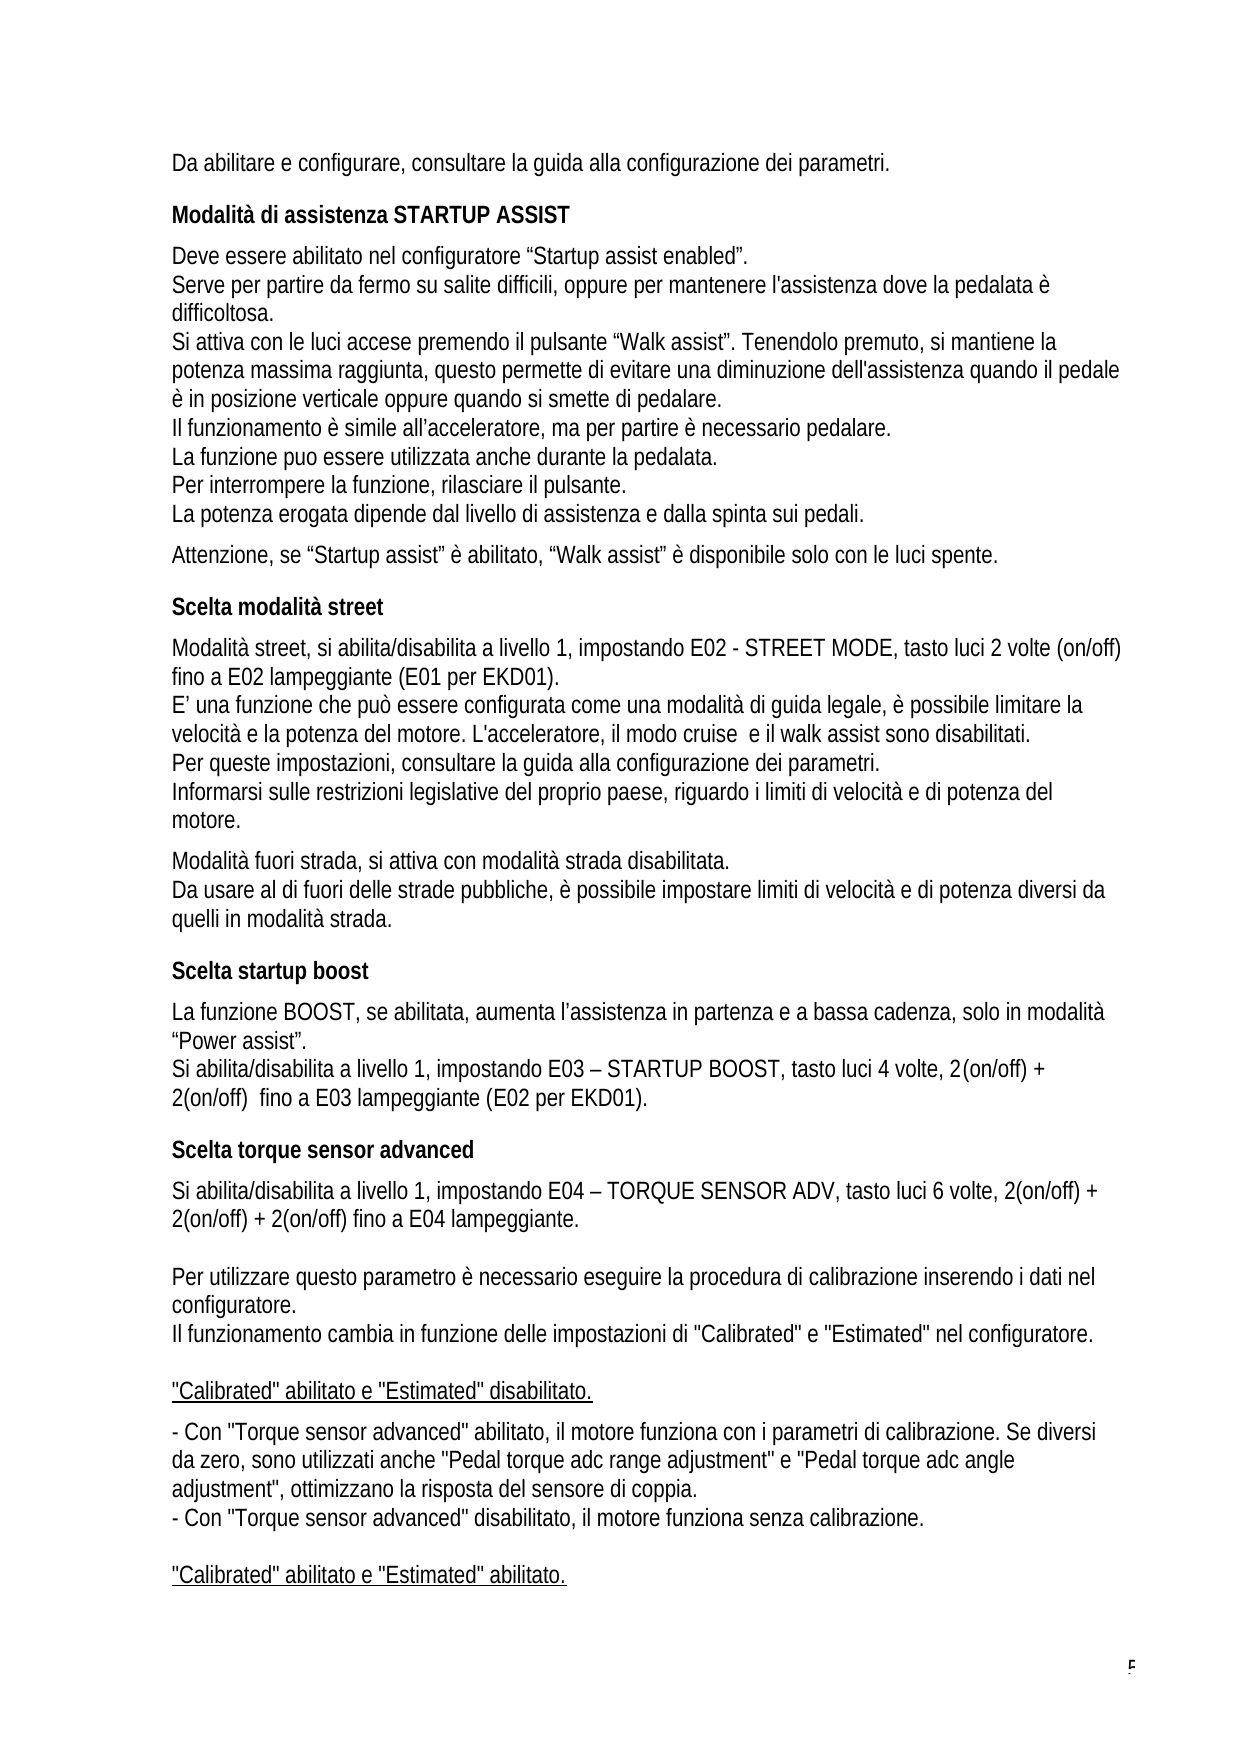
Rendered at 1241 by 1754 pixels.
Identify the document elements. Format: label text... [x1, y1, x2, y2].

text Il funzionamento è simile all’acceleratore, ma per partire è necessario pedalare. [172, 413, 1125, 441]
text Scelta startup boost [172, 956, 1125, 984]
text Informarsi sulle restrizioni legislative del proprio paese, riguardo i limiti di velocità e di potenza del motore. [172, 776, 1125, 834]
text Per queste impostazioni, consultare la guida alla configurazione dei parametri. [172, 748, 1125, 776]
text Si abilita/disabilita a livello 1, impostando E04 – TORQUE SENSOR ADV, tasto luci 6 volte, 2(on/off) + 2(on/off) + 2(on/off) fino a E04 lampeggiante. [172, 1176, 1125, 1233]
text La funzione puo essere utilizzata anche durante la pedalata. [172, 441, 1125, 470]
text Attenzione, se “Startup assist” è abilitato, “Walk assist” è disponibile solo con le luci spente. [172, 540, 1125, 568]
text Scelta torque sensor advanced [172, 1135, 1125, 1164]
text Modalità di assistenza STARTUP ASSIST [172, 200, 1125, 228]
text "Calibrated" abilitato e "Estimated" disabilitato. [172, 1376, 1125, 1405]
text Da abilitare e configurare, consultare la guida alla configurazione dei parametri. [172, 148, 1125, 176]
text La potenza erogata dipende dal livello di assistenza e dalla spinta sui pedali. [172, 499, 1125, 527]
text Da usare al di fuori delle strade pubbliche, è possibile impostare limiti di velocità e di potenza diversi da quelli in modalità strada. [172, 875, 1125, 932]
text Si abilita/disabilita a livello 1, impostando E03 – STARTUP BOOST, tasto luci 4 volte, 2(on/off) + 2(on/off) fino a E03 lampeggiante (E02 per EKD01). [172, 1054, 1125, 1112]
text - Con "Torque sensor advanced" disabilitato, il motore funziona senza calibrazione. [172, 1503, 1125, 1531]
text "Calibrated" abilitato e "Estimated" abilitato. [172, 1560, 1125, 1589]
text La funzione BOOST, se abilitata, aumenta l’assistenza in partenza e a bassa cadenza, solo in modalità “Power assist”. [172, 997, 1125, 1054]
text E’ una funzione che può essere configurata come una modalità di guida legale, è possibile limitare la velocità e la potenza del motore. L'acceleratore, il modo cruise e il walk assist sono disabilitati. [172, 691, 1125, 748]
text - Con "Torque sensor advanced" abilitato, il motore funziona con i parametri di calibrazione. Se diversi da zero, sono utilizzati anche "Pedal torque adc range adjustment" e "Pedal torque adc angle adjustment", ottimizzano la risposta del sensore di coppia. [172, 1417, 1125, 1503]
text Serve per partire da fermo su salite difficili, oppure per mantenere l'assistenza dove la pedalata è difficoltosa. [172, 269, 1125, 327]
text Modalità street, si abilita/disabilita a livello 1, impostando E02 - STREET MODE, tasto luci 2 volte (on/off) fino a E02 lampeggiante (E01 per EKD01). [172, 633, 1125, 691]
text Scelta modalità street [172, 592, 1125, 621]
text Per utilizzare questo parametro è necessario eseguire la procedura di calibrazione inserendo i dati nel configuratore. [172, 1262, 1125, 1319]
text Modalità fuori strada, si attiva con modalità strada disabilitata. [172, 846, 1125, 875]
text Il funzionamento cambia in funzione delle impostazioni di "Calibrated" e "Estimated" nel configuratore. [172, 1319, 1125, 1348]
text Si attiva con le luci accese premendo il pulsante “Walk assist”. Tenendolo premuto, si mantiene la potenza massima raggiunta, questo permette di evitare una diminuzione dell'assistenza quando il pedale è in posizione verticale oppure quando si smette di pedalare. [172, 327, 1125, 413]
text Per interrompere la funzione, rilasciare il pulsante. [172, 470, 1125, 499]
text Deve essere abilitato nel configuratore “Startup assist enabled”. [172, 241, 1125, 269]
